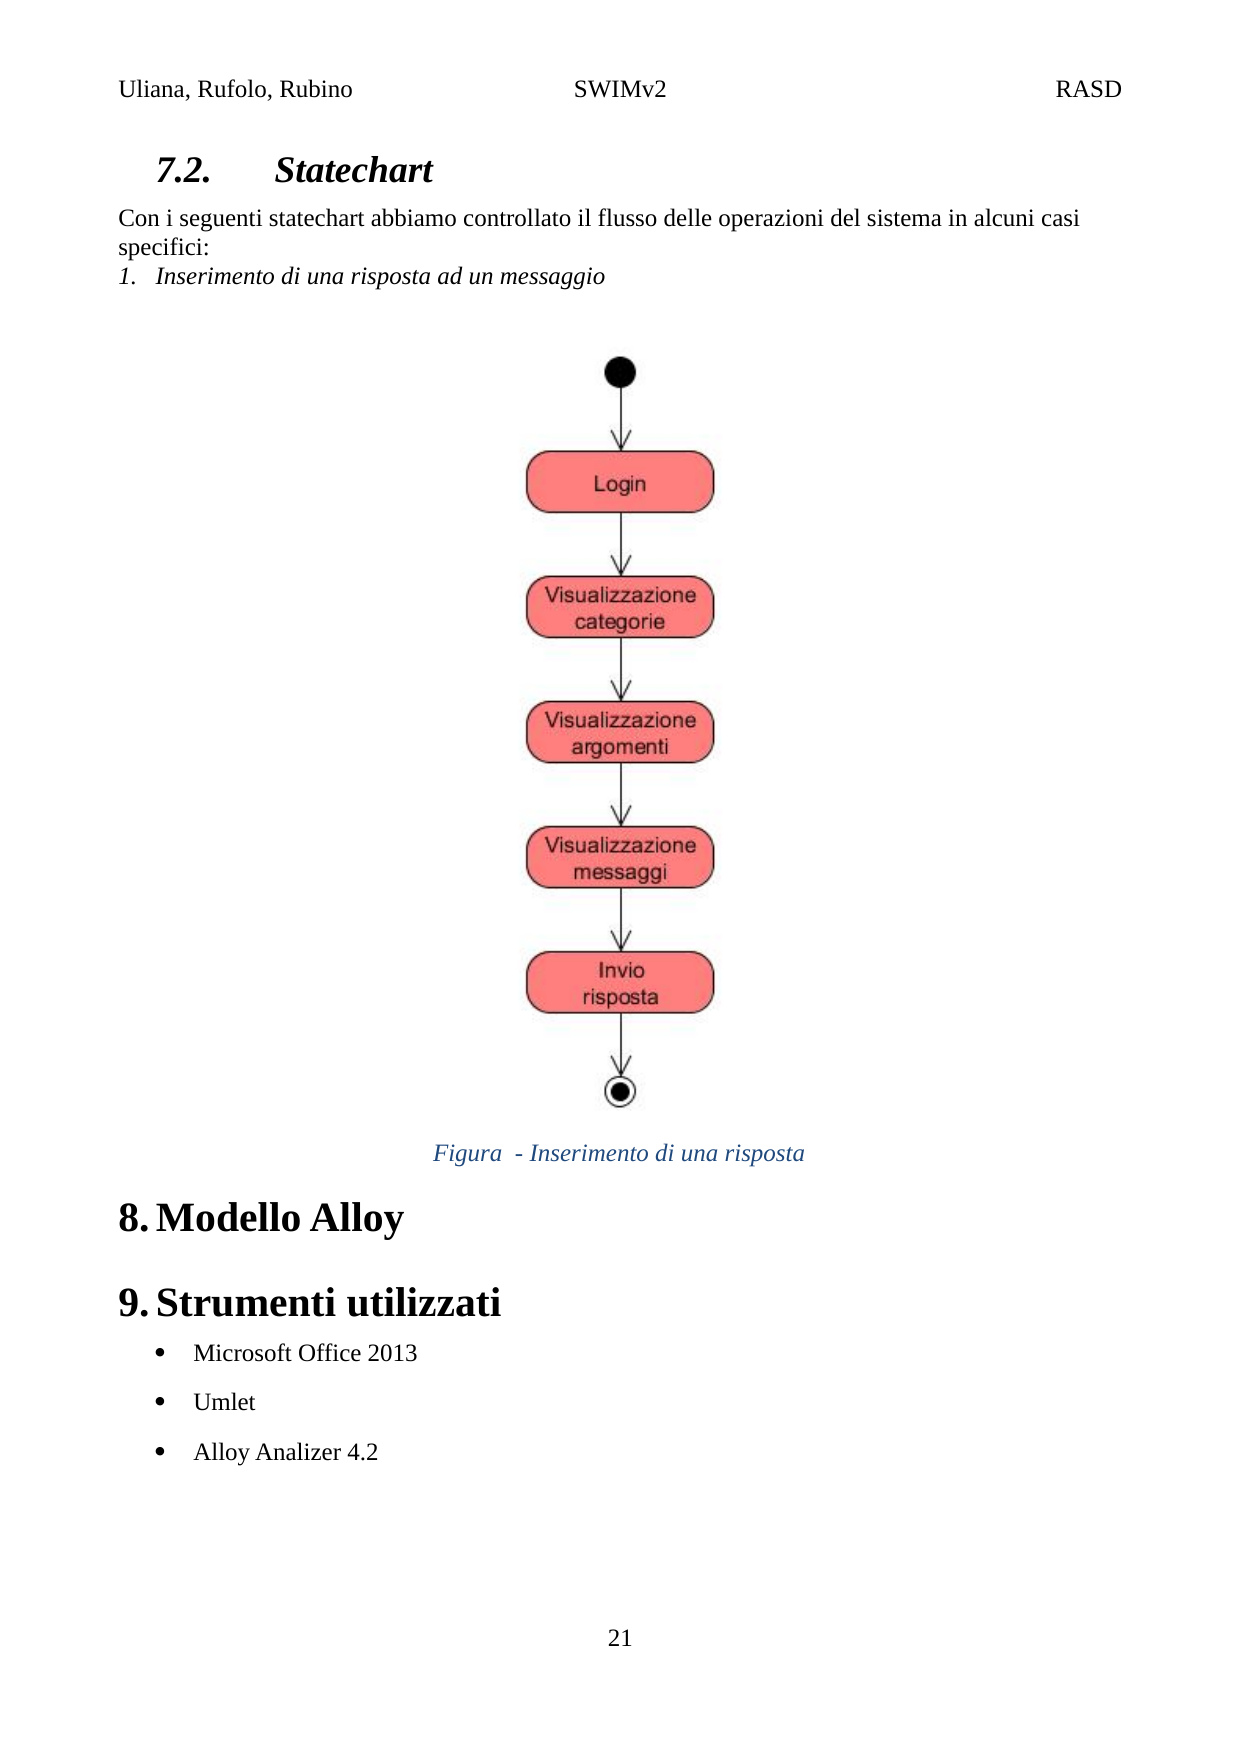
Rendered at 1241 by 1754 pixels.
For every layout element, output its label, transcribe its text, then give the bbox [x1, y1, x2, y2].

text Con i seguenti statechart abbiamo controllato il flusso delle operazioni del sistema in alcuni casi specifici: [118, 203, 1122, 261]
list Alloy Analizer 4.2 [156, 1437, 1122, 1466]
list Inserimento di una risposta ad un messaggio [118, 261, 1122, 289]
list Microsoft Office 2013 [156, 1338, 1122, 1367]
text Figura - Inserimento di una risposta [118, 1138, 1122, 1167]
subtitle Statechart [156, 148, 1122, 191]
subtitle Strumenti utilizzati [118, 1277, 1122, 1325]
list Umlet [156, 1387, 1122, 1416]
subtitle Modello Alloy [118, 1192, 1122, 1240]
